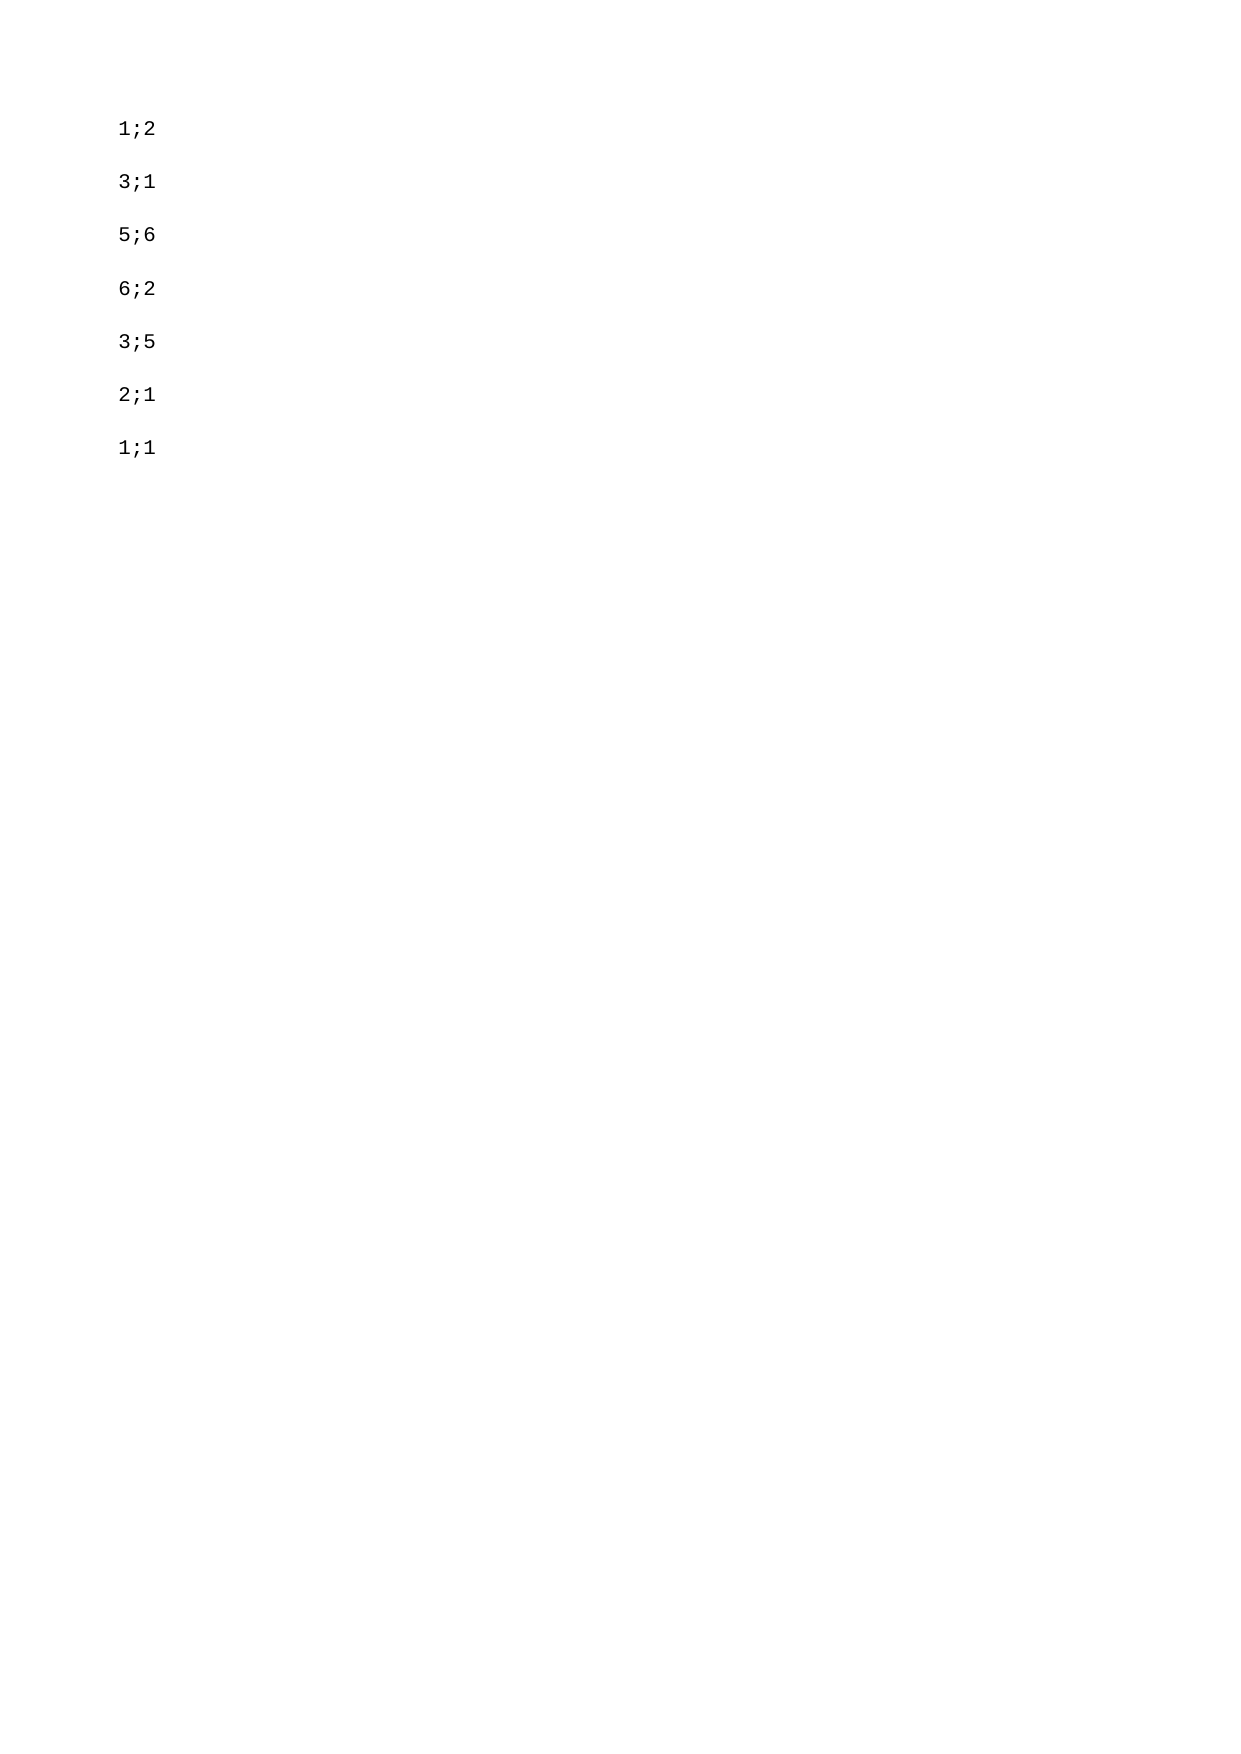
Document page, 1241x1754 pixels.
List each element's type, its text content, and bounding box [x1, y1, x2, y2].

text 1;1 [118, 437, 1122, 461]
text 3;1 [118, 171, 1122, 195]
text 6;2 [118, 277, 1122, 301]
text 5;6 [118, 224, 1122, 248]
text 3;5 [118, 331, 1122, 354]
text 2;1 [118, 384, 1122, 407]
text 1;2 [118, 118, 1122, 142]
